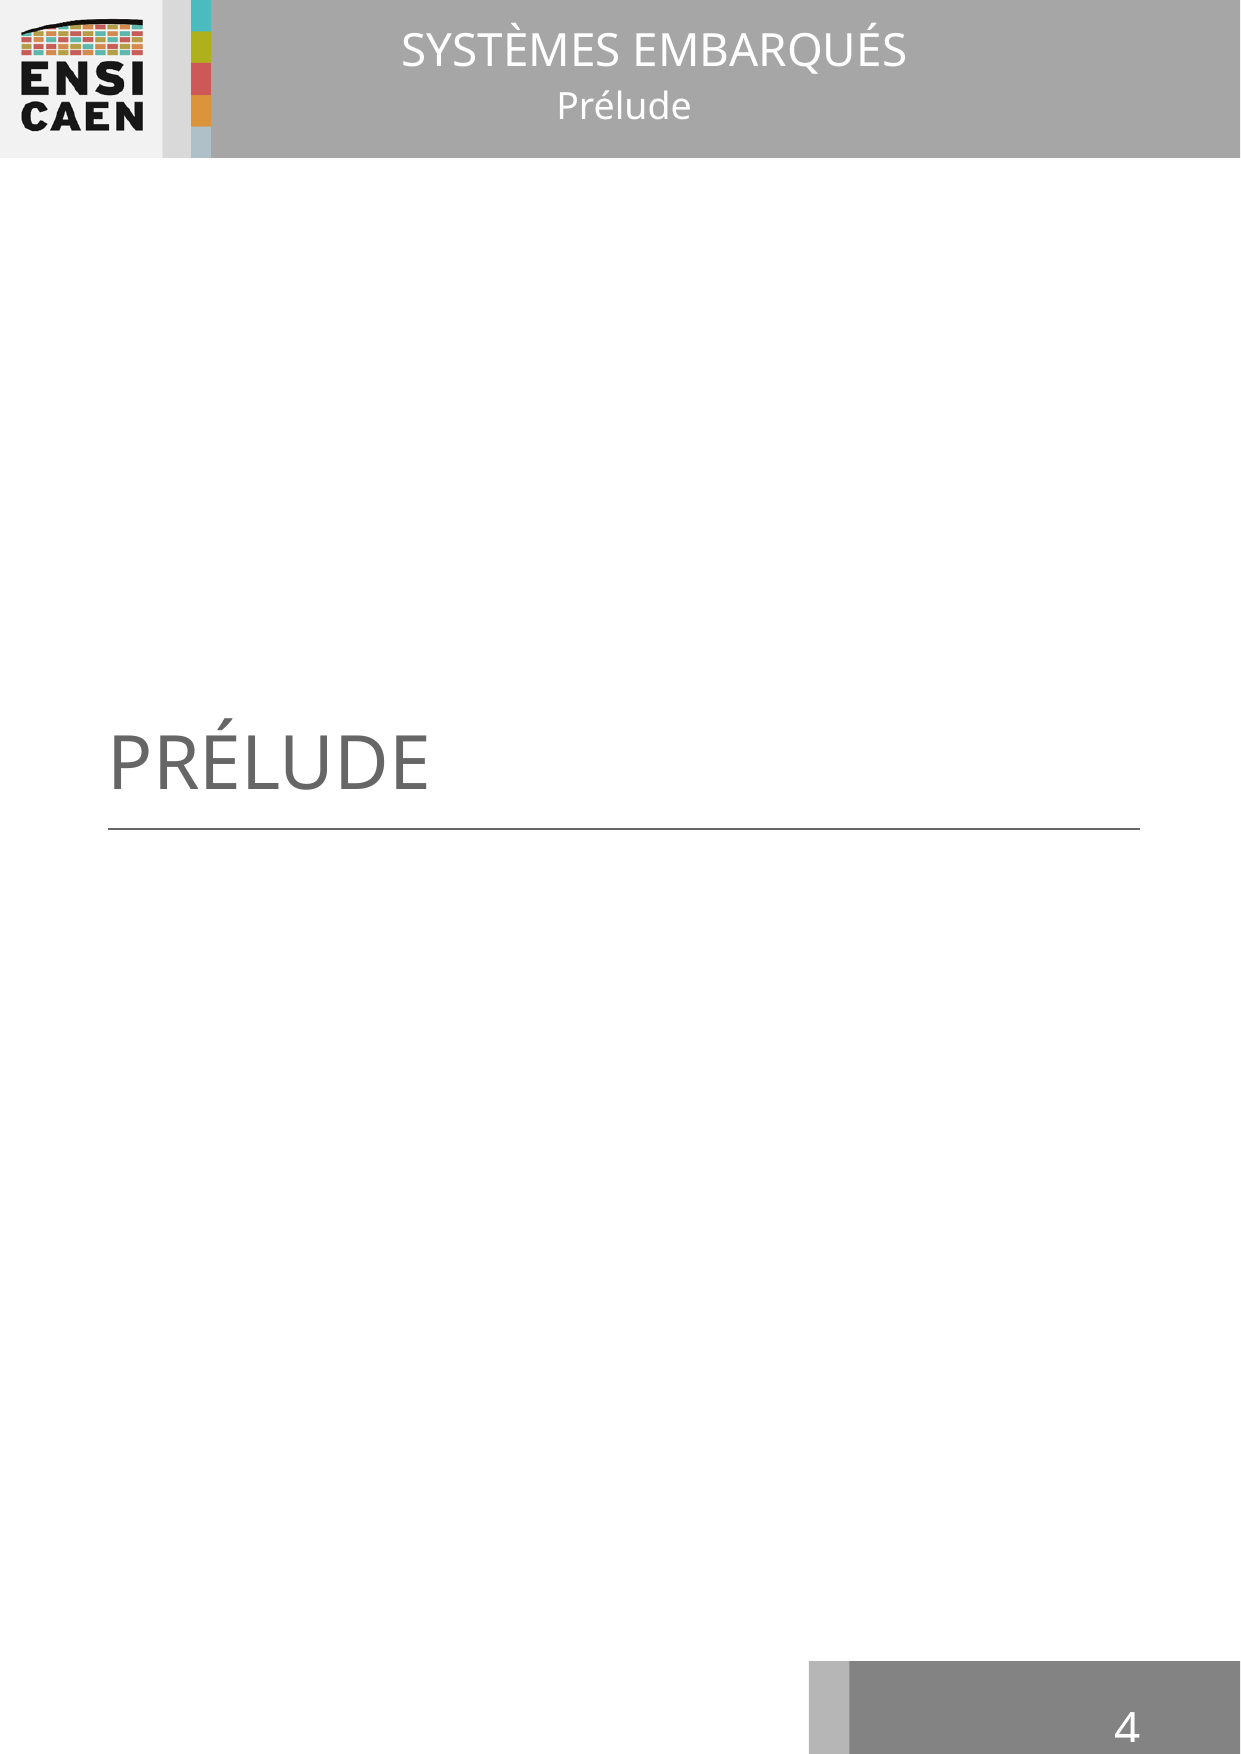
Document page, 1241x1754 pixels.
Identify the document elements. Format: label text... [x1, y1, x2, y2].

picture [0, 0, 1241, 158]
text PRÉLUDE [107, 709, 1140, 811]
picture [808, 1661, 1241, 1754]
